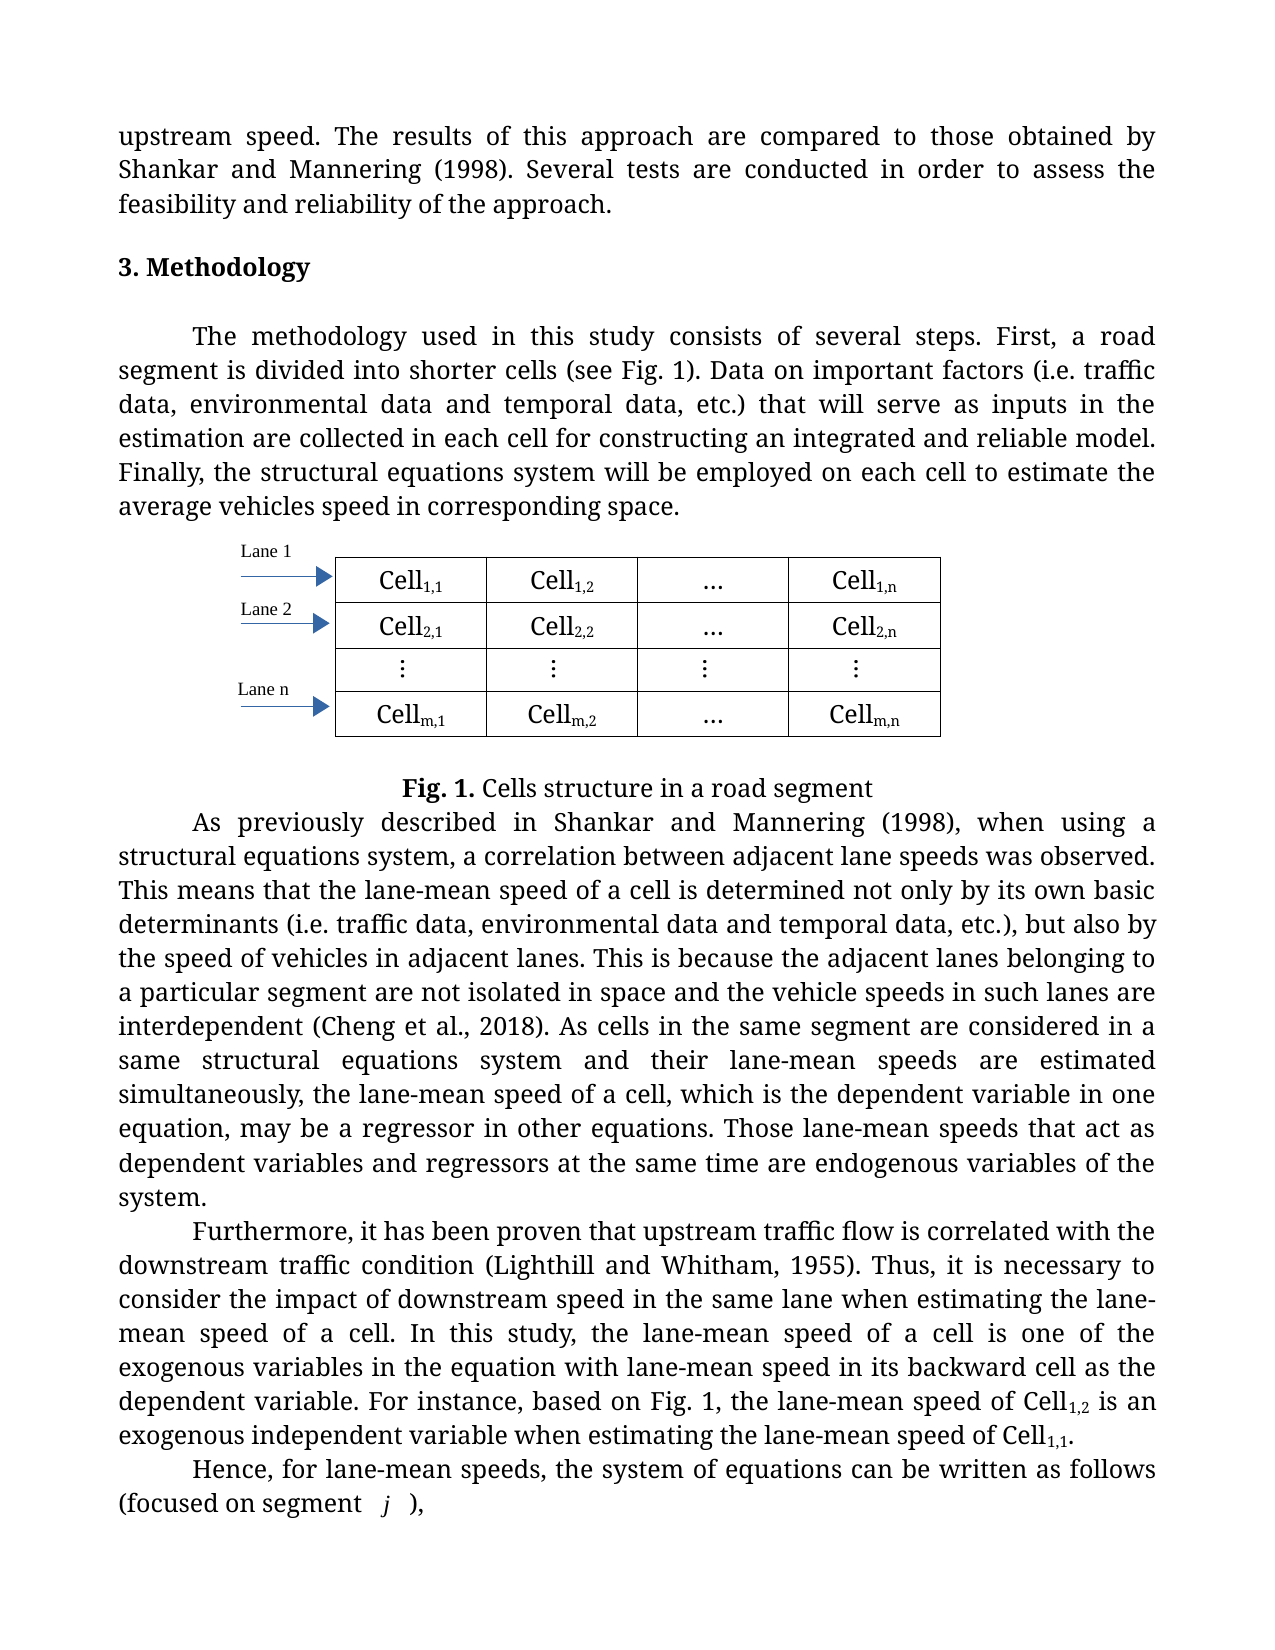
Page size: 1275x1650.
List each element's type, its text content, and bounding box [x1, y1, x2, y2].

table_cell … [638, 692, 788, 736]
text Furthermore, it has been proven that upstream traffic flow is correlated with the downstream traffic condition (Lighthill and Whitham, 1955). Thus, it is necessary to consider the impact of downstream speed in the same lane when estimating the lane-mean speed of a cell. In this study, the lane-mean speed of a cell is one of the exogenous variables in the equation with lane-mean speed in its backward cell as the dependent variable. For instance, based on Fig. 1, the lane-mean speed of Cell1,2 is an exogenous independent variable when estimating the lane-mean speed of Cell1,1. [118, 1213, 1157, 1452]
table_cell … [336, 649, 486, 691]
table_cell … [487, 649, 637, 691]
text upstream speed. The results of this approach are compared to those obtained by Shankar and Mannering (1998). Several tests are conducted in order to assess the feasibility and reliability of the approach. [118, 118, 1157, 220]
table_cell Cellm,n [789, 692, 940, 736]
table_header Cell1,1 [336, 558, 486, 602]
text Hence, for lane-mean speeds, the system of equations can be written as follows (focused on segment), [118, 1452, 1157, 1520]
table_cell Cellm,1 [336, 692, 486, 736]
text As previously described in Shankar and Mannering (1998), when using a structural equations system, a correlation between adjacent lane speeds was observed. This means that the lane-mean speed of a cell is determined not only by its own basic determinants (i.e. traffic data, environmental data and temporal data, etc.), but also by the speed of vehicles in adjacent lanes. This is because the adjacent lanes belonging to a particular segment are not isolated in space and the vehicle speeds in such lanes are interdependent (Cheng et al., 2018). As cells in the same segment are considered in a same structural equations system and their lane-mean speeds are estimated simultaneously, the lane-mean speed of a cell, which is the dependent variable in one equation, may be a regressor in other equations. Those lane-mean speeds that act as dependent variables and regressors at the same time are endogenous variables of the system. [118, 804, 1157, 1213]
table_cell Cell2,1 [336, 603, 486, 648]
text Fig. 1. Cells structure in a road segment [118, 771, 1157, 804]
table_cell Cellm,2 [487, 692, 637, 736]
table_cell … [789, 649, 940, 691]
table_cell Cell2,n [789, 603, 940, 648]
table_header Cell1,n [789, 558, 940, 602]
table_cell … [638, 603, 788, 648]
text 3. Methodology [118, 250, 1157, 284]
table_header … [638, 558, 788, 602]
table_header Cell1,2 [487, 558, 637, 602]
table_cell Cell2,2 [487, 603, 637, 648]
table_cell … [638, 649, 788, 691]
text The methodology used in this study consists of several steps. First, a road segment is divided into shorter cells (see Fig. 1). Data on important factors (i.e. traffic data, environmental data and temporal data, etc.) that will serve as inputs in the estimation are collected in each cell for constructing an integrated and reliable model. Finally, the structural equations system will be employed on each cell to estimate the average vehicles speed in corresponding space. [118, 318, 1157, 523]
